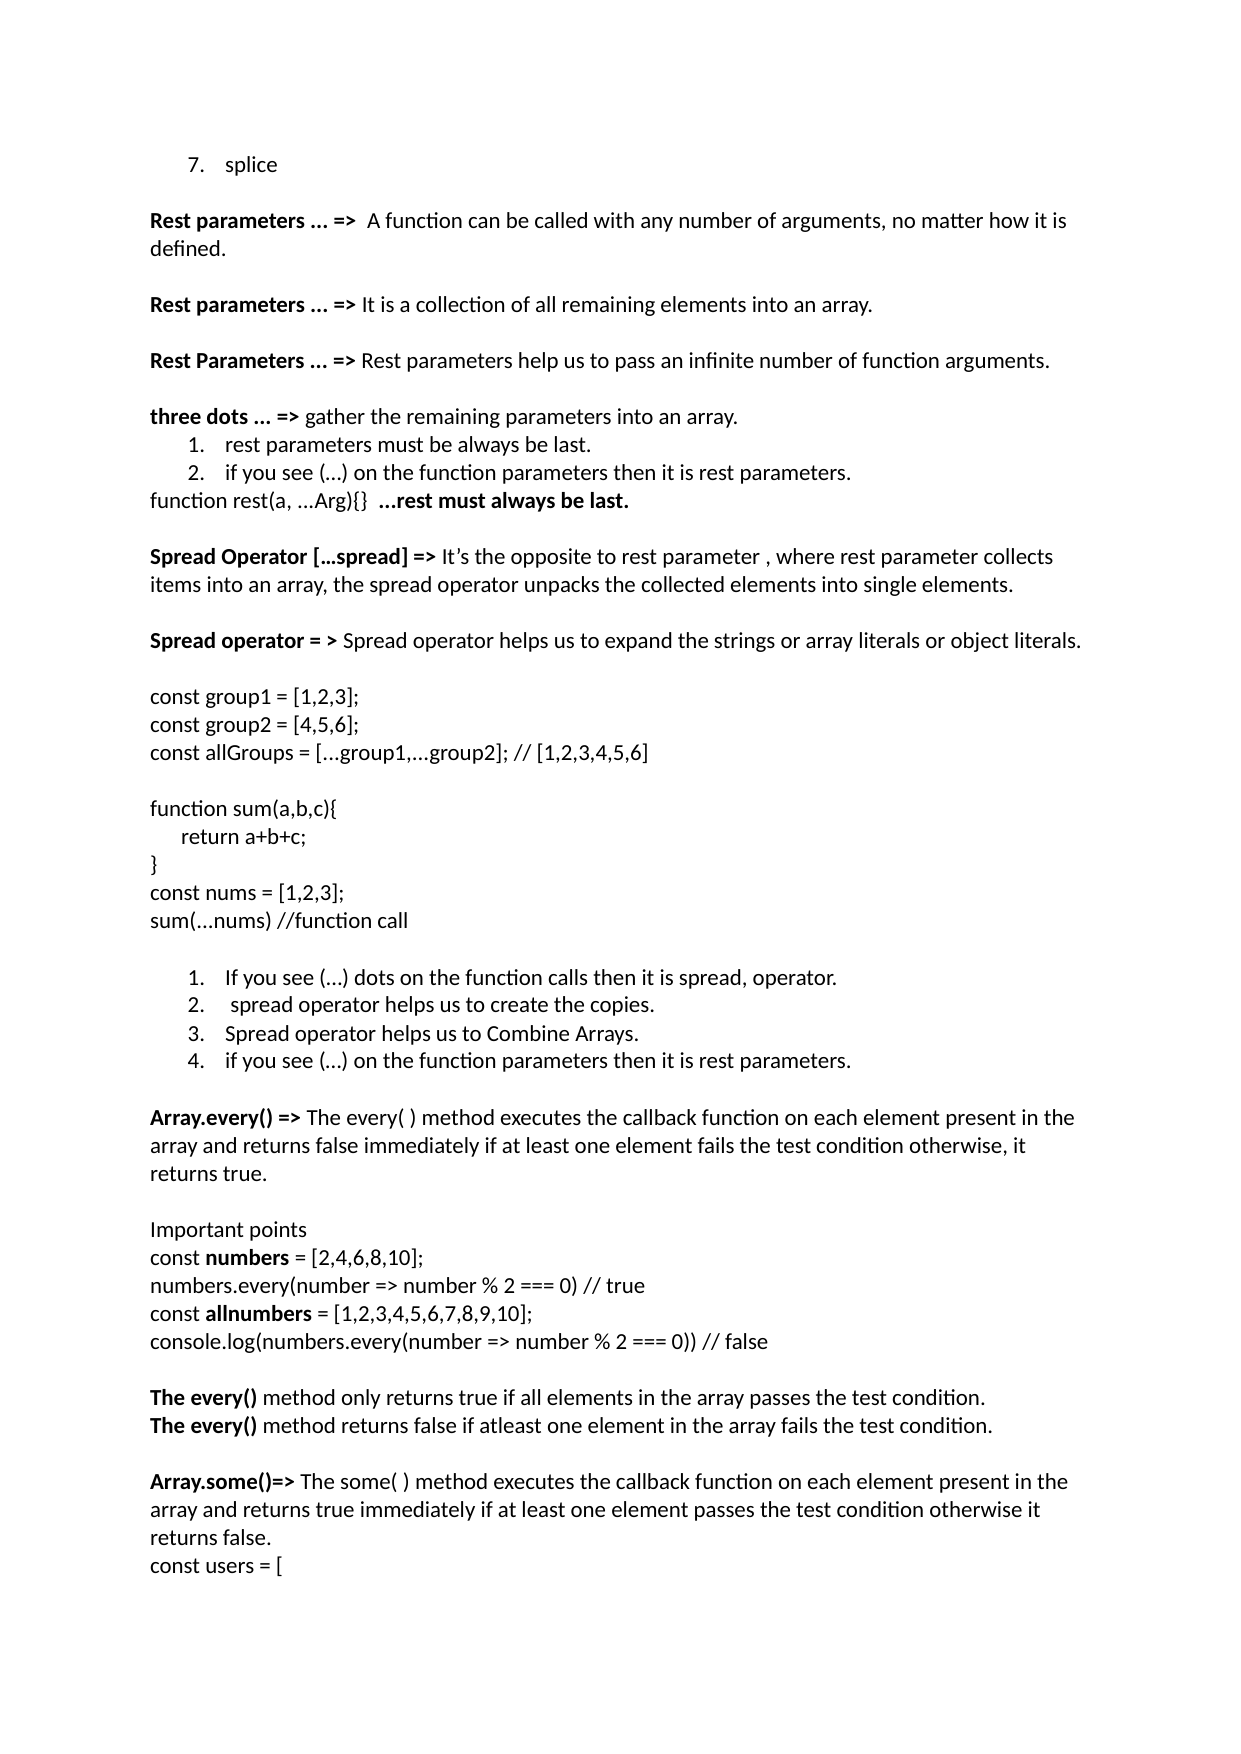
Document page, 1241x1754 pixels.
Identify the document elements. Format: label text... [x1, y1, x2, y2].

text numbers.every(number => number % 2 === 0) // true [150, 1271, 1090, 1299]
text const numbers = [2,4,6,8,10]; [150, 1243, 1090, 1271]
text Array.some()=> The some( ) method executes the callback function on each element present in the array and returns true immediately if at least one element passes the test condition otherwise it returns false. [150, 1467, 1090, 1551]
text const group2 = [4,5,6]; [150, 710, 1090, 738]
text function sum(a,b,c){ [150, 794, 1090, 822]
list rest parameters must be always be last. [187, 430, 1090, 458]
text return a+b+c; [150, 822, 1090, 851]
list splice [187, 150, 1090, 178]
text Important points [150, 1215, 1090, 1243]
text Spread Operator […spread] => It’s the opposite to rest parameter , where rest parameter collects items into an array, the spread operator unpacks the collected elements into single elements. [150, 542, 1090, 598]
text The every() method only returns true if all elements in the array passes the test condition. [150, 1383, 1090, 1411]
text The every() method returns false if atleast one element in the array fails the test condition. [150, 1411, 1090, 1439]
text Array.every() => The every( ) method executes the callback function on each element present in the array and returns false immediately if at least one element fails the test condition otherwise, it returns true. [150, 1103, 1090, 1187]
text three dots ... => gather the remaining parameters into an array. [150, 402, 1090, 430]
list If you see (…) dots on the function calls then it is spread, operator. [187, 963, 1090, 991]
text console.log(numbers.every(number => number % 2 === 0)) // false [150, 1327, 1090, 1355]
text Rest parameters ... => It is a collection of all remaining elements into an array. [150, 290, 1090, 318]
text const allnumbers = [1,2,3,4,5,6,7,8,9,10]; [150, 1299, 1090, 1327]
text Spread operator = > Spread operator helps us to expand the strings or array literals or object literals. [150, 626, 1090, 654]
text Rest parameters ... => A function can be called with any number of arguments, no matter how it is defined. [150, 206, 1090, 262]
list if you see (…) on the function parameters then it is rest parameters. [187, 1047, 1090, 1075]
text sum(...nums) //function call [150, 907, 1090, 934]
list if you see (…) on the function parameters then it is rest parameters. [187, 458, 1090, 486]
text function rest(a, ...Arg){} ...rest must always be last. [150, 486, 1090, 514]
text } [150, 851, 1090, 878]
text const users = [ [150, 1551, 1090, 1579]
list Spread operator helps us to Combine Arrays. [187, 1019, 1090, 1047]
list spread operator helps us to create the copies. [187, 991, 1090, 1019]
text Rest Parameters ... => Rest parameters help us to pass an infinite number of function arguments. [150, 346, 1090, 374]
text const group1 = [1,2,3]; [150, 682, 1090, 710]
text const allGroups = [...group1,...group2]; // [1,2,3,4,5,6] [150, 738, 1090, 766]
text const nums = [1,2,3]; [150, 878, 1090, 907]
